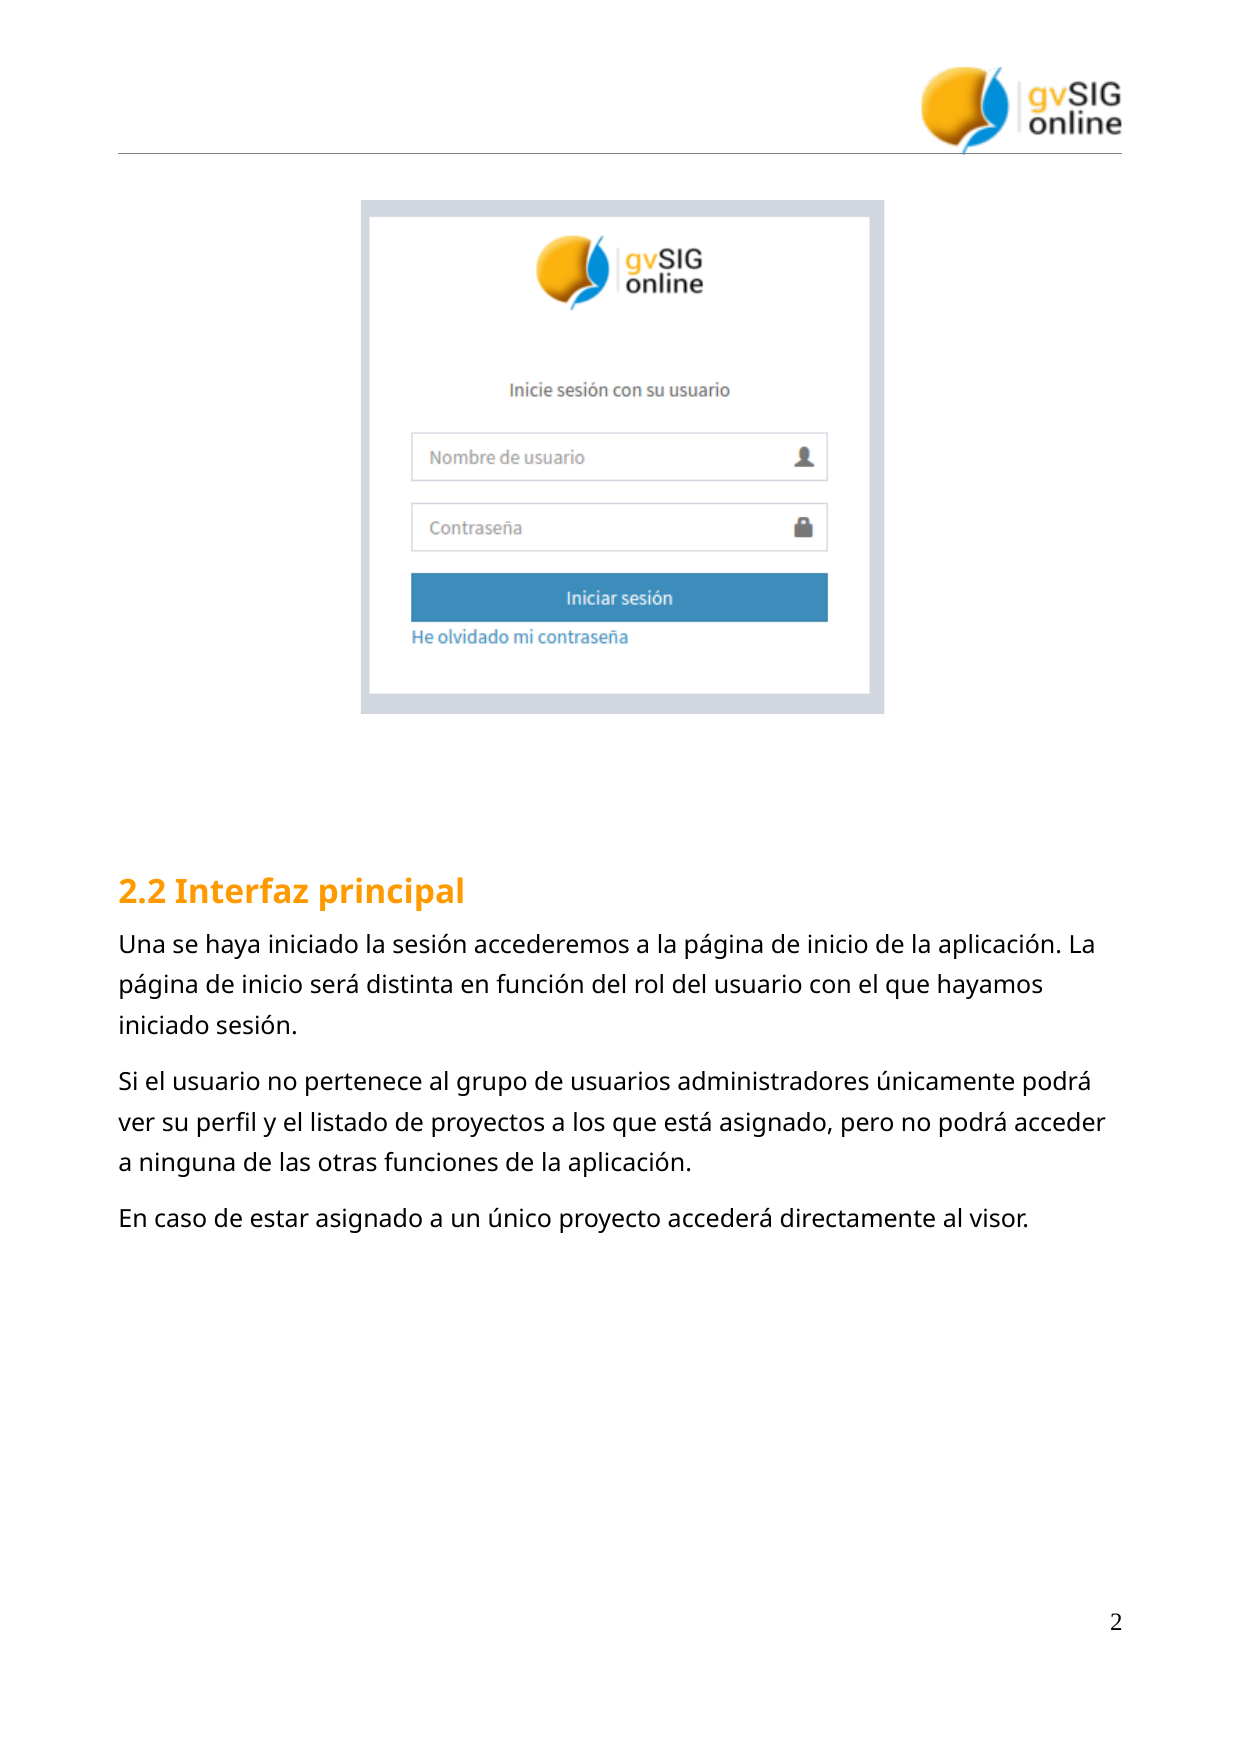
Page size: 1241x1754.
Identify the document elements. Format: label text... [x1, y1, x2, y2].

text Una se haya iniciado la sesión accederemos a la página de inicio de la aplicación. La página de inicio será distinta en función del rol del usuario con el que hayamos iniciado sesión. [118, 926, 1122, 1042]
text Si el usuario no pertenece al grupo de usuarios administradores únicamente podrá ver su perfil y el listado de proyectos a los que está asignado, pero no podrá acceder a ninguna de las otras funciones de la aplicación. [118, 1063, 1122, 1179]
picture [921, 67, 1122, 155]
text En caso de estar asignado a un único proyecto accederá directamente al visor. [118, 1201, 1122, 1234]
picture [360, 200, 885, 714]
subtitle 2.2 Interfaz principal [118, 868, 1122, 914]
